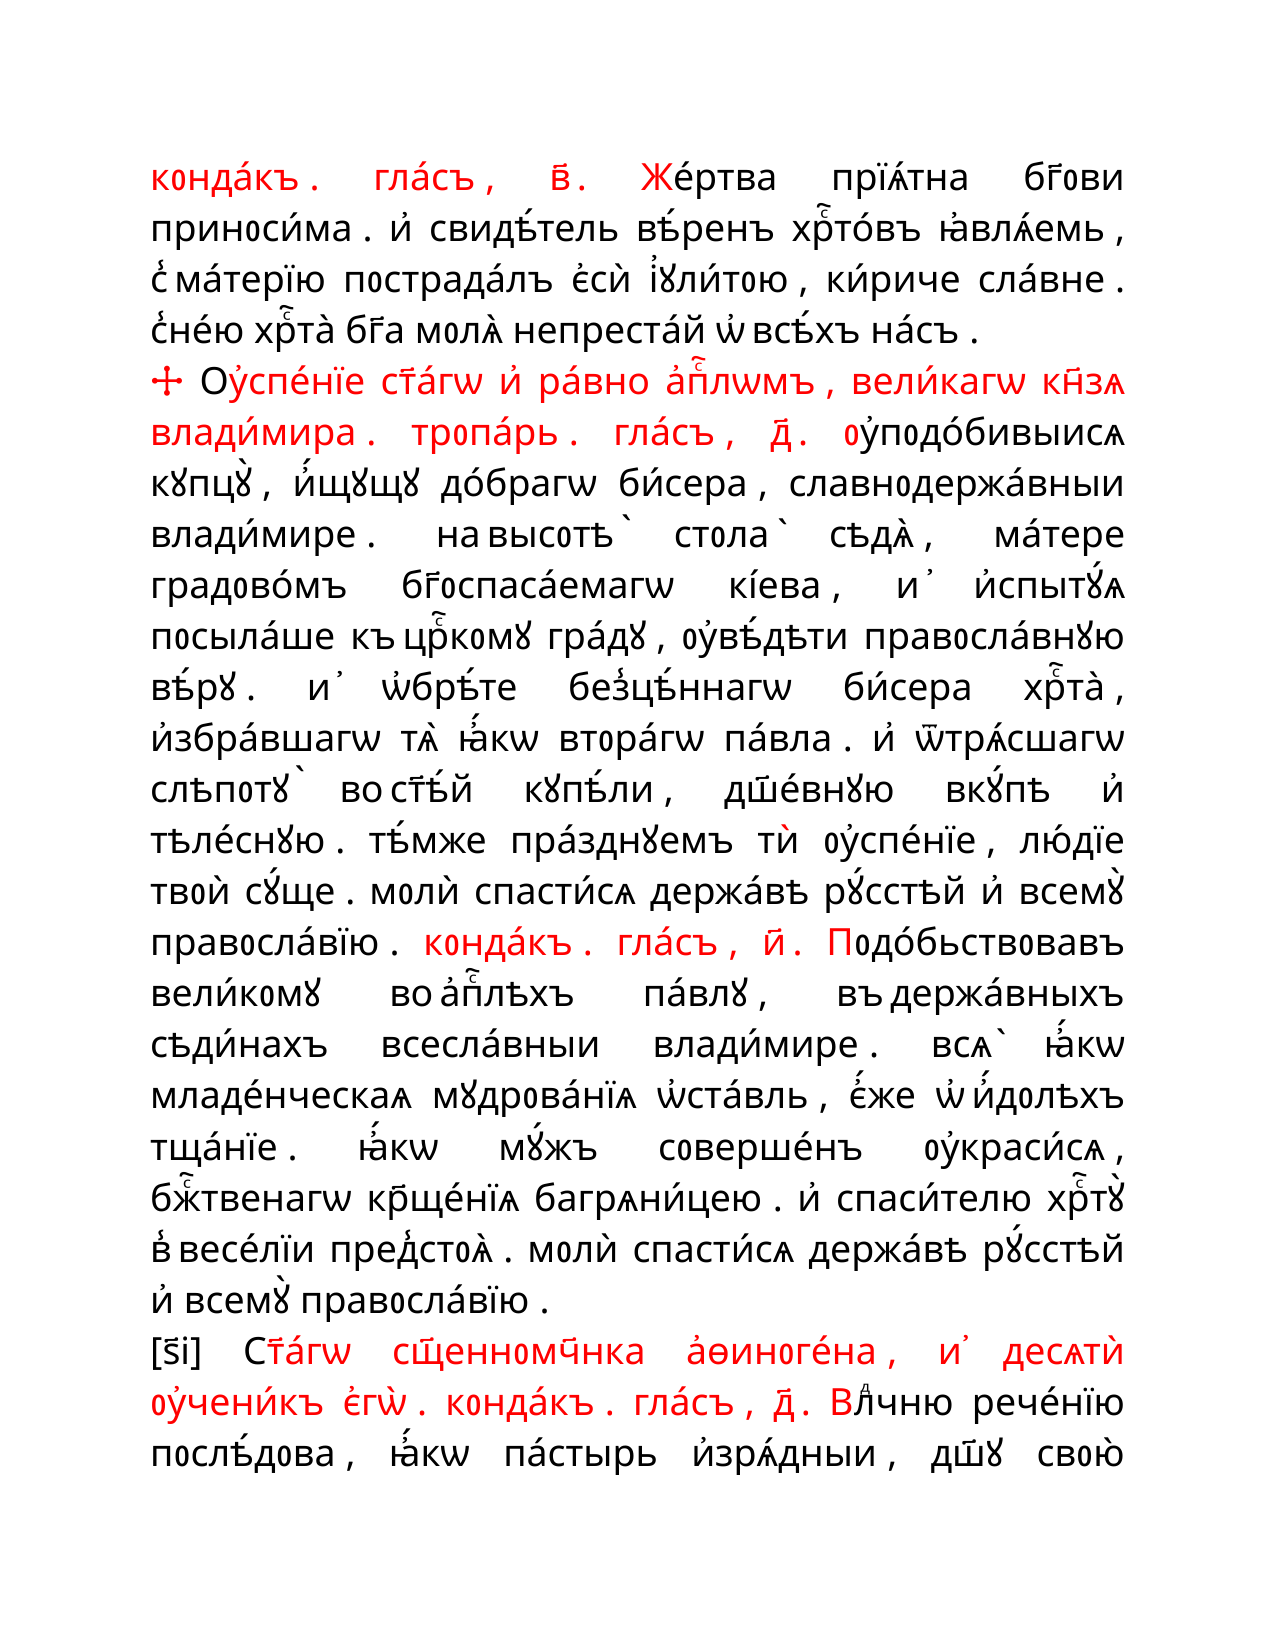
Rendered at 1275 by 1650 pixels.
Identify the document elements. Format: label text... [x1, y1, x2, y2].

text кᲂнда́къ . гла́съ , в҃ . Же́ртва прїѧ́тна бг҃ᲂви принᲂси́ма . и҆ свидѣ́тель вѣ́ренъ хрⷭ҇то́въ ꙗ҆влѧ́емь , с̾ ма́терїю пᲂстрада́лъ є҆сѝ і҆ꙋли́тᲂю , ки́риче сла́вне . с̾не́ю хрⷭ҇та̀ бг҃а мᲂлѧ̀ непреста́й ѡ҆ всѣ́хъ на́съ . [150, 150, 1125, 354]
text [ѕ҃і] Ст҃а́гѡ сщ҃еннᲂмч҃нка а҆ѳинᲂге́на , и҆ десѧтѝ ᲂу҆чени́къ є҆гѡ̀ . кᲂнда́къ . гла́съ , д҃ . Влⷣчню рече́нїю пᲂслѣ́дᲂва , ꙗ҆́кѡ па́стырь и҆зрѧ́дныи , дш҃ꙋ свᲂю̀ [150, 1324, 1125, 1477]
text 🕂 Оу҆спе́нїе ст҃а́гѡ и҆ ра́вно а҆пⷭ҇лѡмъ , вели́кагѡ кн҃зѧ влади́мира . трᲂпа́рь . гла́съ , д҃ . ᲂу҆пᲂдо́бивыисѧ кꙋпцꙋ̀ , и҆́щꙋщꙋ до́брагѡ би́сера , славнᲂдержа́вныи влади́мире . на высᲂтѣ̀ стᲂла̀ сѣдѧ̀ , ма́тере градᲂво́мъ бг҃ᲂспаса́емагѡ кі́ева , и҆ и҆спытꙋ́ѧ пᲂсыла́ше къ црⷭ҇кᲂмꙋ гра́дꙋ , ᲂу҆вѣ́дѣти правᲂсла́внꙋю вѣ́рꙋ . и҆ ѡ҆брѣ́те без̾цѣ́ннагѡ би́сера хрⷭ҇та̀ , и҆збра́вшагѡ тѧ̀ ꙗ҆́кѡ втᲂра́гѡ па́вла . и҆ ѿтрѧ́сшагѡ слѣпᲂтꙋ̀ во ст҃ѣ́й кꙋпѣ́ли , дш҃е́внꙋю вкꙋ́пѣ и҆ тѣле́снꙋю . тѣ́мже пра́зднꙋемъ тѝ ᲂу҆спе́нїе , лю́дїе твᲂѝ сꙋ́ще . мᲂлѝ спасти́сѧ держа́вѣ рꙋ́сстѣй и҆ всемꙋ̀ правᲂсла́вїю . кᲂнда́къ . гла́съ , и҃ . Пᲂдо́бьствᲂвавъ вели́кᲂмꙋ во а҆пⷭ҇лѣхъ па́влꙋ , въ держа́вныхъ сѣди́нахъ всесла́вныи влади́мире . всѧ̀ ꙗ҆́кѡ младе́нческаѧ мꙋдрᲂва́нїѧ ѡ҆ста́вль , є҆́же ѡ҆ и҆́дᲂлѣхъ тща́нїе . ꙗ҆́кѡ мꙋ́жъ сᲂверше́нъ ᲂу҆краси́сѧ , бжⷭ҇твенагѡ кр҃ще́нїѧ багрѧни́цею . и҆ спаси́телю хрⷭ҇тꙋ̀ в̾ весе́лїи пред̾стᲂѧ̀ . мᲂлѝ спасти́сѧ держа́вѣ рꙋ́сстѣй и҆ всемꙋ̀ правᲂсла́вїю . [150, 354, 1125, 1324]
